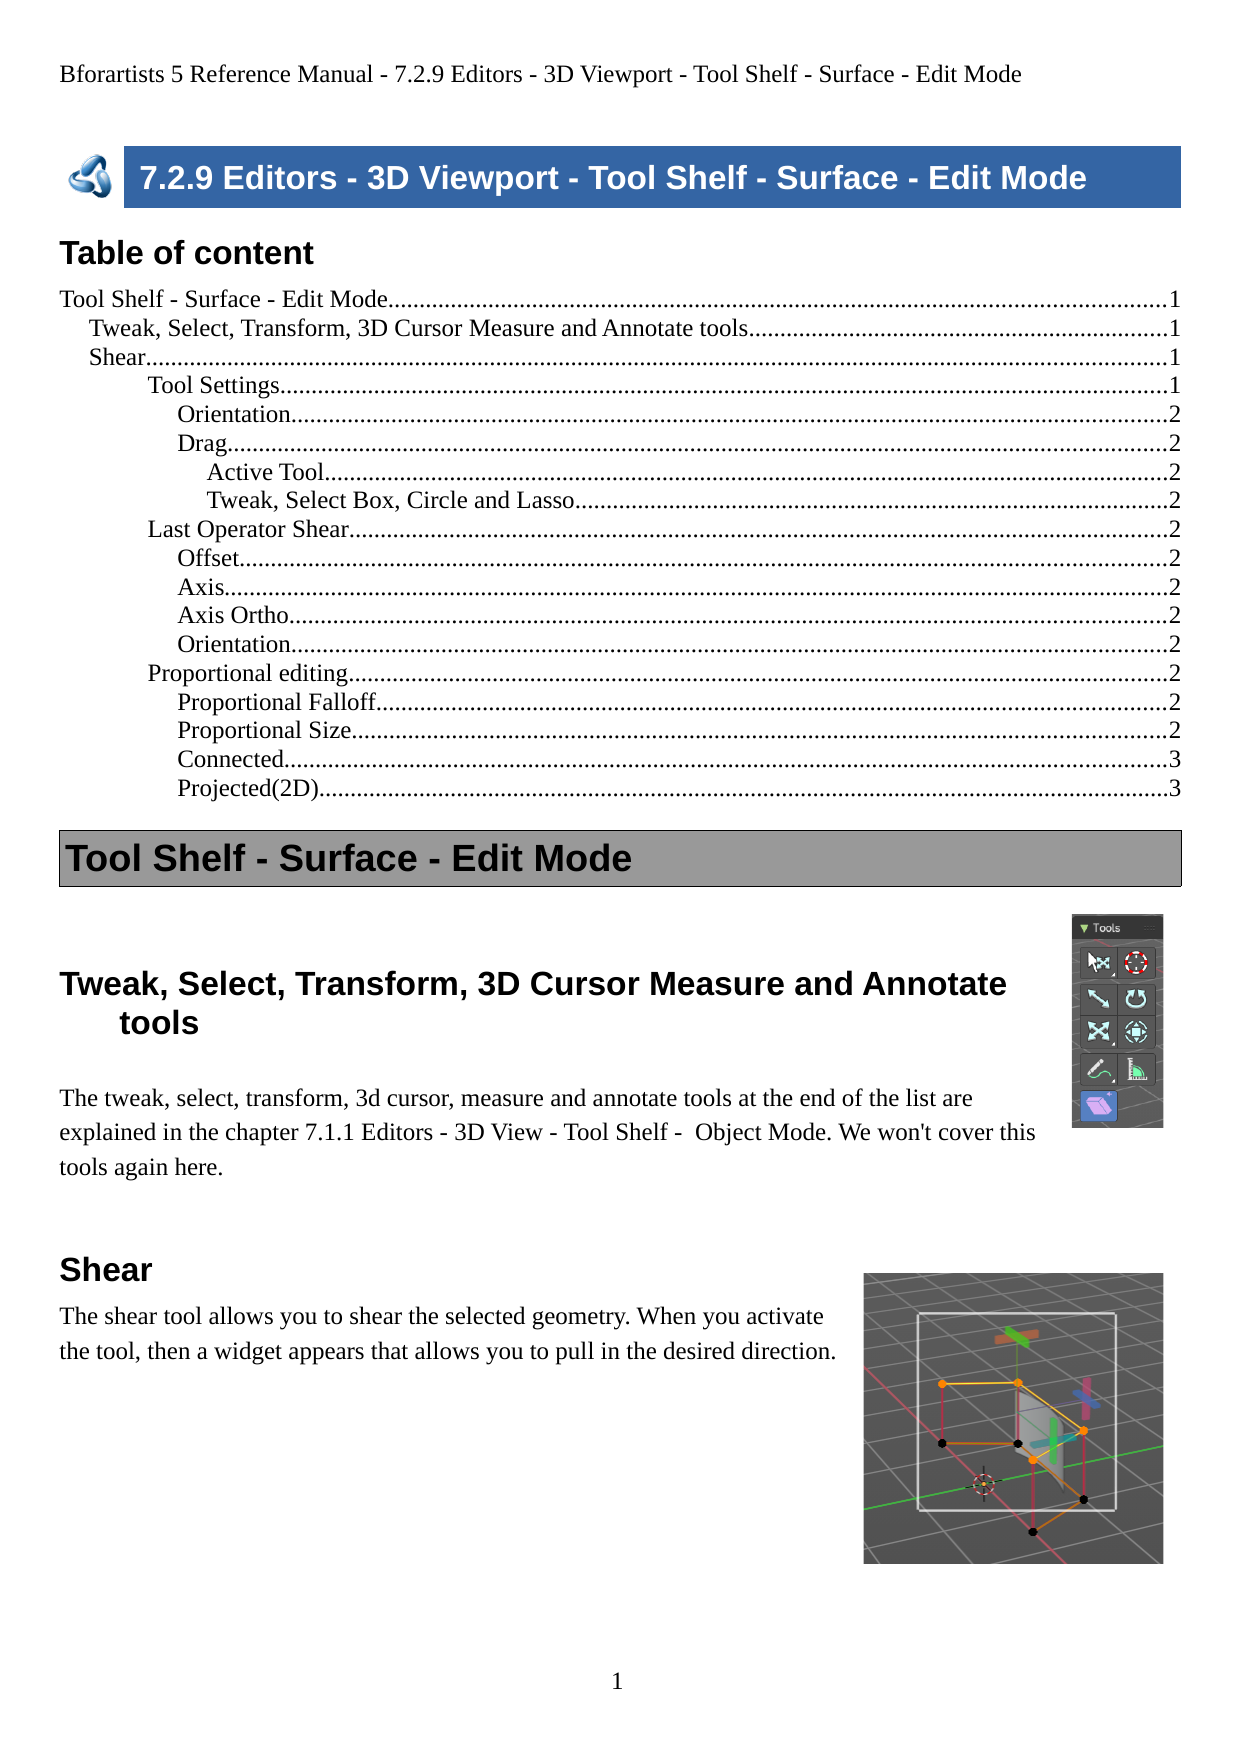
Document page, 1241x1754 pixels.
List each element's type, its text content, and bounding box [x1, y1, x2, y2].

subtitle Table of content [59, 233, 1181, 272]
text Axis Ortho 2 [177, 600, 1181, 629]
text Projected(2D) 3 [177, 773, 1181, 802]
subtitle Shear [59, 1250, 1181, 1289]
table_header Tool Shelf - Surface - Edit Mode [60, 831, 1181, 886]
text Last Operator Shear 2 [147, 514, 1181, 543]
text Tool Shelf - Surface - Edit Mode 1 [59, 284, 1181, 313]
text Proportional Falloff 2 [177, 687, 1181, 715]
picture [1071, 914, 1164, 1128]
text Offset 2 [177, 543, 1181, 572]
text The shear tool allows you to shear the selected geometry. When you activate the tool, then a widget appears that allows you to pull in the desired direction. [59, 1301, 863, 1364]
picture [65, 152, 114, 201]
text The tweak, select, transform, 3d cursor, measure and annotate tools at the end of the list are explained in the chapter 7.1.1 Editors - 3D View - Tool Shelf - Object Mode. We won't cover this tools again here. [59, 1083, 1181, 1180]
subtitle Tweak, Select, Transform, 3D Cursor Measure and Annotate tools [59, 964, 1071, 1041]
picture [863, 1273, 1164, 1564]
text Proportional editing 2 [147, 658, 1181, 687]
text Shear 1 [88, 342, 1181, 370]
text Tweak, Select Box, Circle and Lasso 2 [206, 485, 1181, 514]
text Connected 3 [177, 744, 1181, 773]
text Axis 2 [177, 572, 1181, 600]
text Drag 2 [177, 428, 1181, 457]
subtitle [1164, 964, 1181, 1041]
text Tool Settings 1 [147, 370, 1181, 399]
text Tweak, Select, Transform, 3D Cursor Measure and Annotate tools 1 [88, 313, 1181, 342]
table_header [59, 146, 124, 208]
text Orientation 2 [177, 629, 1181, 658]
table_header 7.2.9 Editors - 3D Viewport - Tool Shelf - Surface - Edit Mode [124, 146, 1181, 208]
text Active Tool 2 [206, 457, 1181, 485]
text Proportional Size 2 [177, 715, 1181, 744]
text Orientation 2 [177, 399, 1181, 428]
